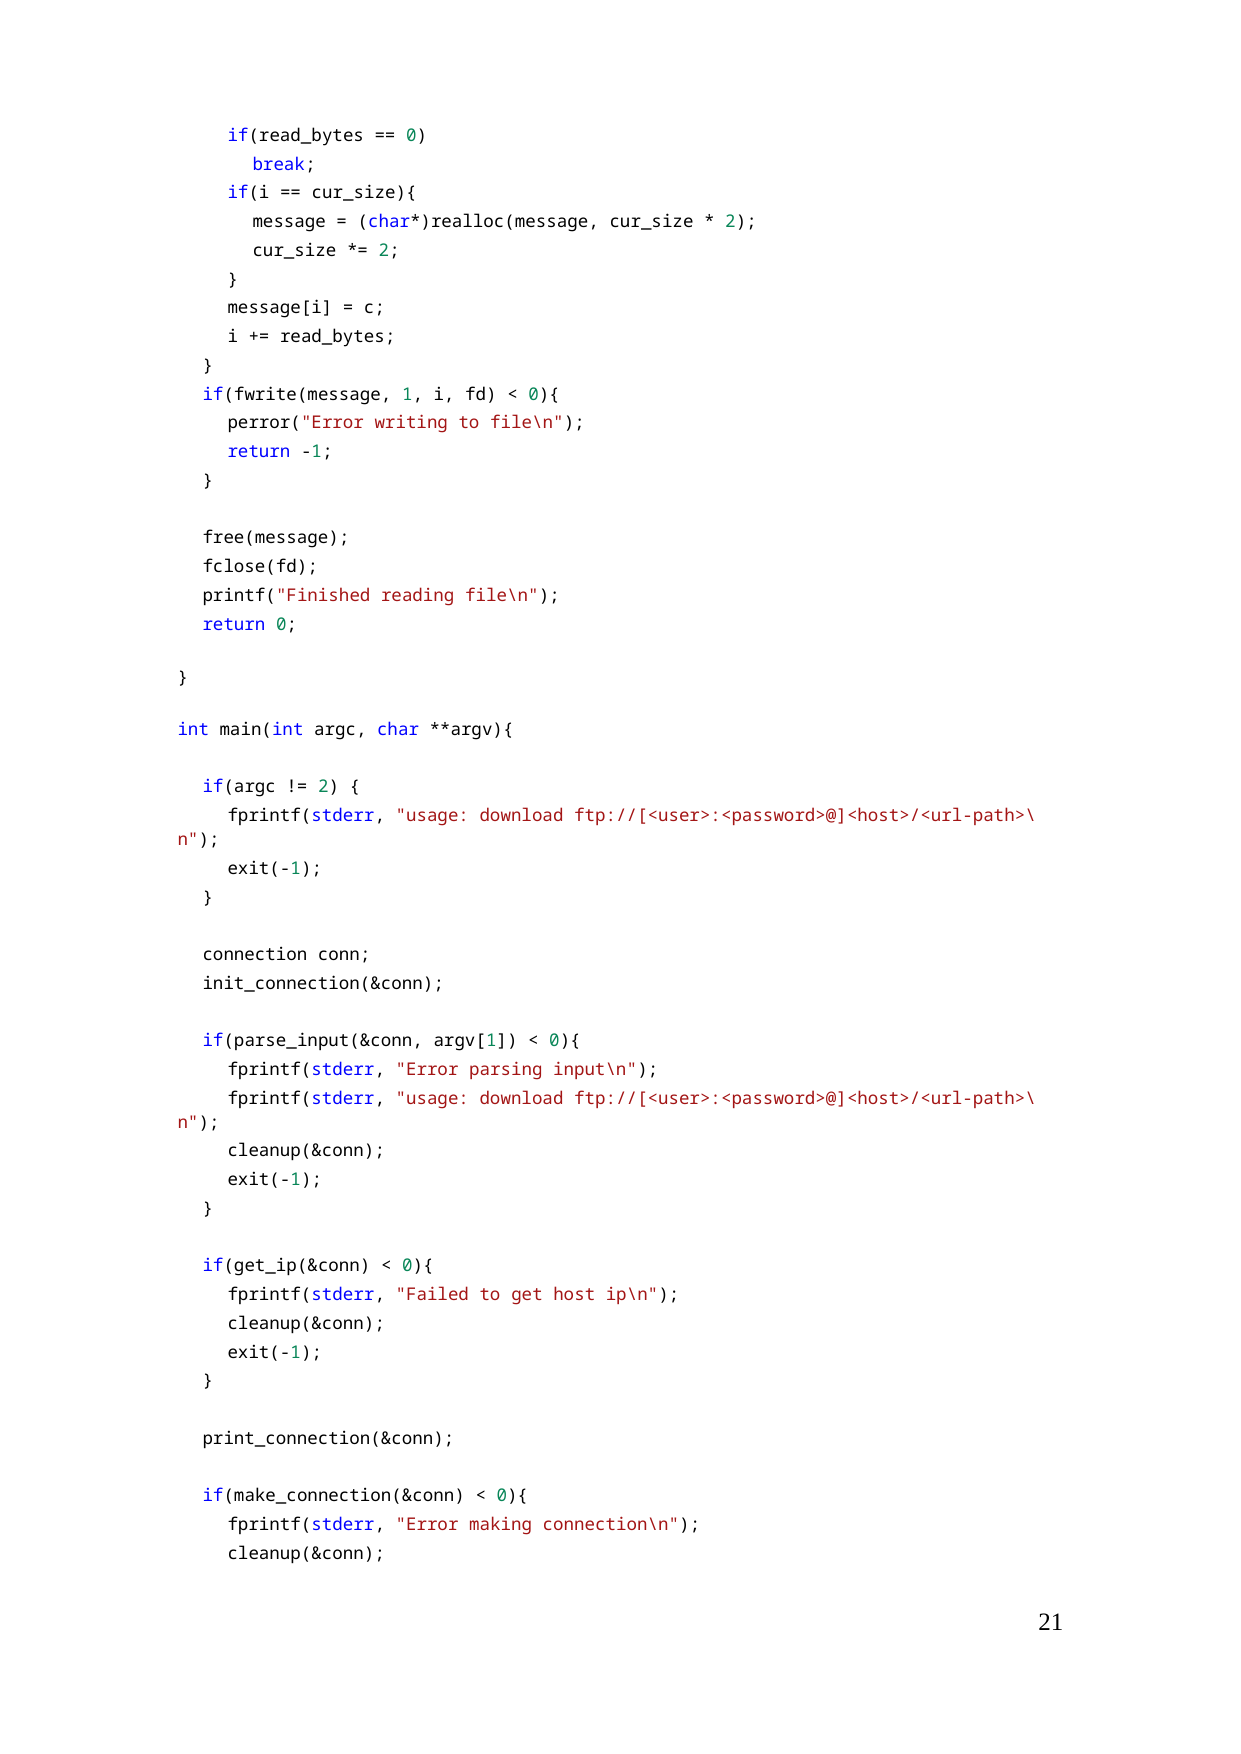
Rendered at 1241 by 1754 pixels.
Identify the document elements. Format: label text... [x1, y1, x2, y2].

text exit(-1); [177, 851, 1063, 880]
text } [177, 880, 1063, 908]
text fprintf(stderr, "usage: download ftp://[<user>:<password>@]<host>/<url-path>\n"); [177, 798, 1063, 851]
text } [177, 348, 1063, 377]
text return -1; [177, 434, 1063, 463]
text if(make_connection(&conn) < 0){ [177, 1478, 1063, 1507]
text cleanup(&conn); [177, 1133, 1063, 1162]
text fclose(fd); [177, 549, 1063, 578]
text fprintf(stderr, "Failed to get host ip\n"); [177, 1277, 1063, 1306]
text return 0; [177, 607, 1063, 636]
text exit(-1); [177, 1162, 1063, 1191]
text message = (char*)realloc(message, cur_size * 2); [177, 204, 1063, 233]
text printf("Finished reading file\n"); [177, 578, 1063, 607]
text if(argc != 2) { [177, 769, 1063, 798]
text if(i == cur_size){ [177, 176, 1063, 204]
text i += read_bytes; [177, 319, 1063, 348]
text } [177, 1191, 1063, 1220]
text } [177, 463, 1063, 492]
text int main(int argc, char **argv){ [177, 717, 1063, 741]
text } [177, 262, 1063, 291]
text cur_size *= 2; [177, 233, 1063, 262]
text if(parse_input(&conn, argv[1]) < 0){ [177, 1023, 1063, 1052]
text fprintf(stderr, "usage: download ftp://[<user>:<password>@]<host>/<url-path>\n"); [177, 1081, 1063, 1133]
text free(message); [177, 521, 1063, 549]
text exit(-1); [177, 1335, 1063, 1363]
text } [177, 1363, 1063, 1392]
text perror("Error writing to file\n"); [177, 406, 1063, 434]
text fprintf(stderr, "Error making connection\n"); [177, 1507, 1063, 1536]
text break; [177, 147, 1063, 176]
text init_connection(&conn); [177, 966, 1063, 995]
text print_connection(&conn); [177, 1421, 1063, 1450]
text if(get_ip(&conn) < 0){ [177, 1248, 1063, 1277]
text cleanup(&conn); [177, 1306, 1063, 1335]
text cleanup(&conn); [177, 1536, 1063, 1565]
text } [177, 664, 1063, 688]
text if(read_bytes == 0) [177, 118, 1063, 147]
text fprintf(stderr, "Error parsing input\n"); [177, 1052, 1063, 1081]
text connection conn; [177, 937, 1063, 966]
text if(fwrite(message, 1, i, fd) < 0){ [177, 377, 1063, 406]
text message[i] = c; [177, 291, 1063, 319]
